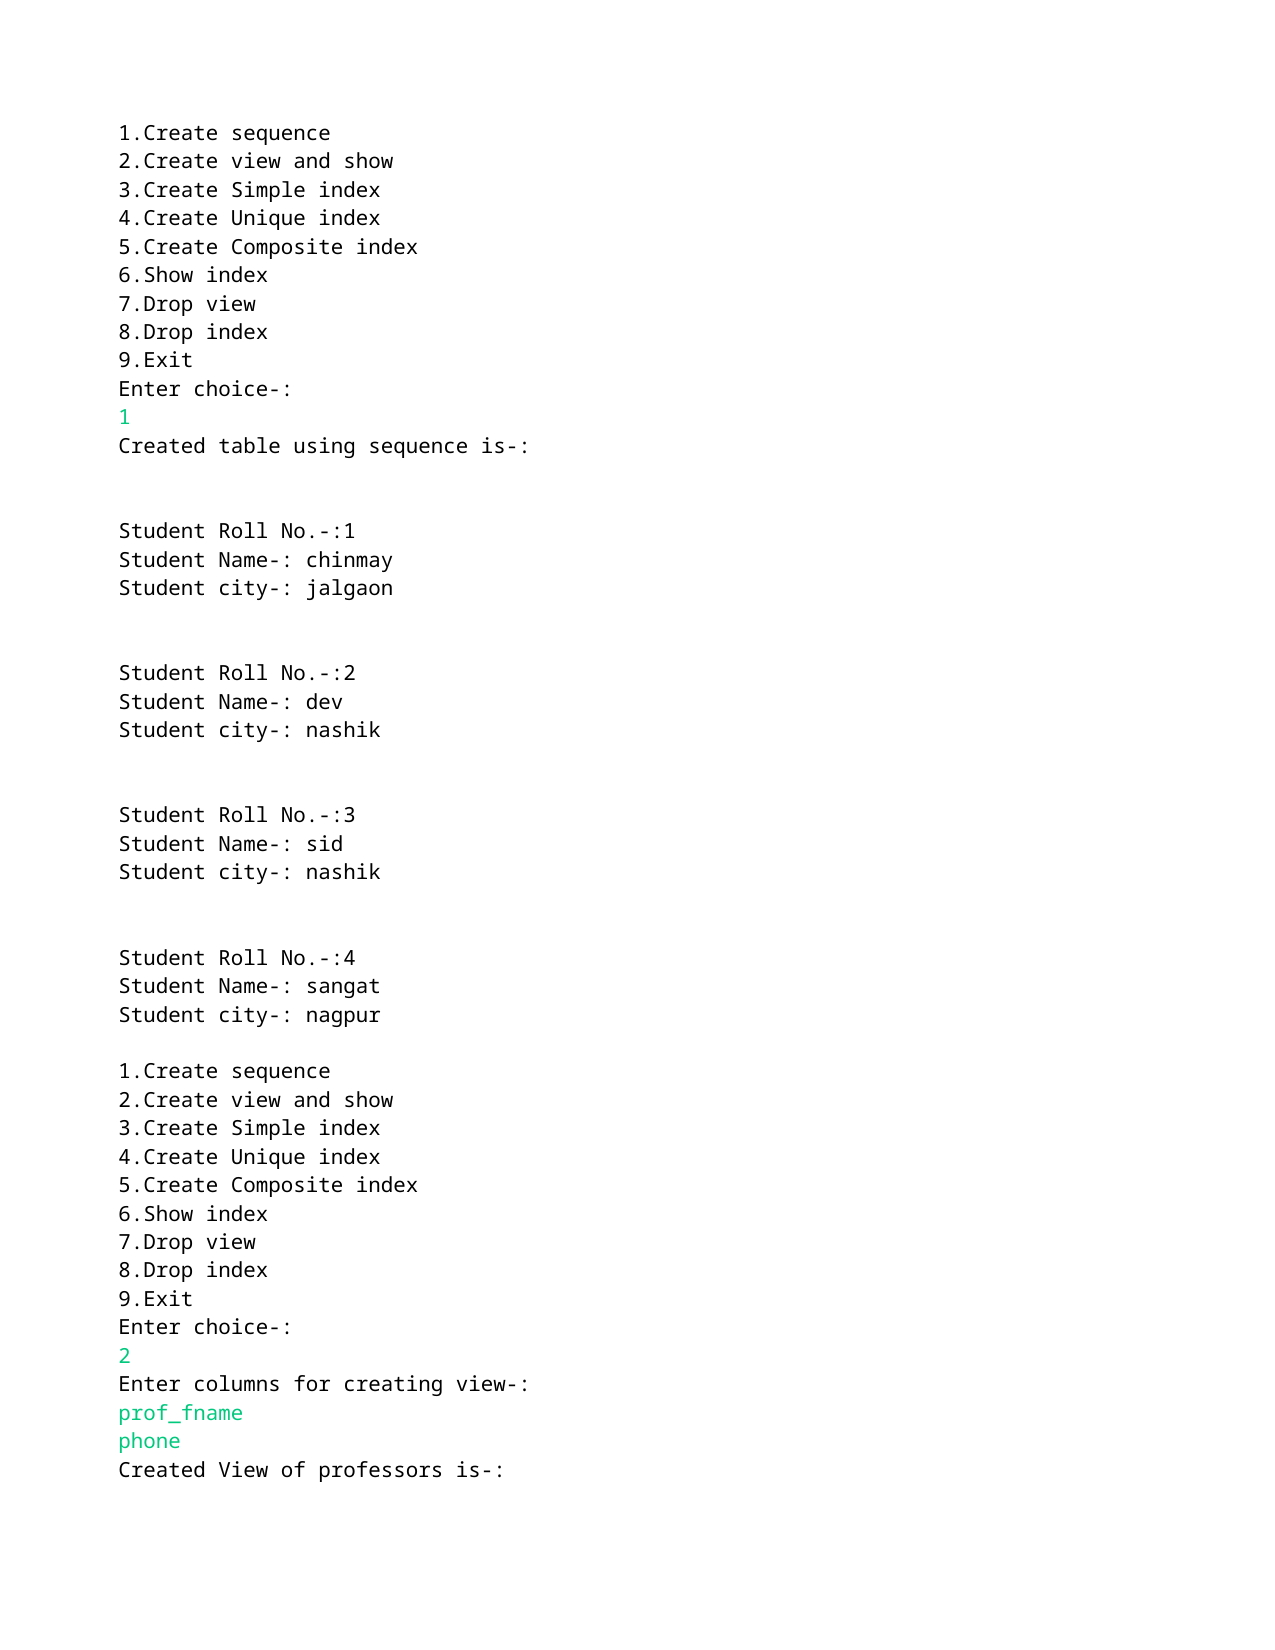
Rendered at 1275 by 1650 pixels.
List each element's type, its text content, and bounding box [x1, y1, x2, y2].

text Created table using sequence is-: [118, 431, 1157, 459]
text 3.Create Simple index [118, 175, 1157, 203]
text Enter choice-: [118, 1312, 1157, 1341]
text 9.Exit [118, 1284, 1157, 1312]
text Student Name-: dev [118, 687, 1157, 715]
text 8.Drop index [118, 1256, 1157, 1284]
text Student city-: nashik [118, 857, 1157, 886]
text 1.Create sequence [118, 118, 1157, 147]
text Student city-: nagpur [118, 1000, 1157, 1028]
text 9.Exit [118, 346, 1157, 374]
text Student Name-: chinmay [118, 545, 1157, 573]
text 2.Create view and show [118, 147, 1157, 175]
text Student city-: nashik [118, 715, 1157, 744]
text 3.Create Simple index [118, 1113, 1157, 1142]
text 1.Create sequence [118, 1057, 1157, 1085]
text 4.Create Unique index [118, 1142, 1157, 1170]
text 8.Drop index [118, 317, 1157, 346]
text Student Name-: sid [118, 829, 1157, 857]
text Enter choice-: [118, 374, 1157, 402]
text 4.Create Unique index [118, 203, 1157, 232]
text phone [118, 1426, 1157, 1455]
text 5.Create Composite index [118, 232, 1157, 260]
text 6.Show index [118, 260, 1157, 289]
text 7.Drop view [118, 1227, 1157, 1256]
text Enter columns for creating view-: [118, 1369, 1157, 1398]
text 7.Drop view [118, 289, 1157, 317]
text Student Roll No.-:4 [118, 943, 1157, 971]
text 2.Create view and show [118, 1085, 1157, 1113]
text 5.Create Composite index [118, 1170, 1157, 1199]
text Student Roll No.-:3 [118, 801, 1157, 829]
text prof_fname [118, 1398, 1157, 1426]
text Student Roll No.-:1 [118, 516, 1157, 545]
text Student Roll No.-:2 [118, 658, 1157, 687]
text Student city-: jalgaon [118, 573, 1157, 602]
text Student Name-: sangat [118, 971, 1157, 1000]
text 6.Show index [118, 1199, 1157, 1227]
text 2 [118, 1341, 1157, 1369]
text 1 [118, 402, 1157, 431]
text Created View of professors is-: [118, 1455, 1157, 1483]
